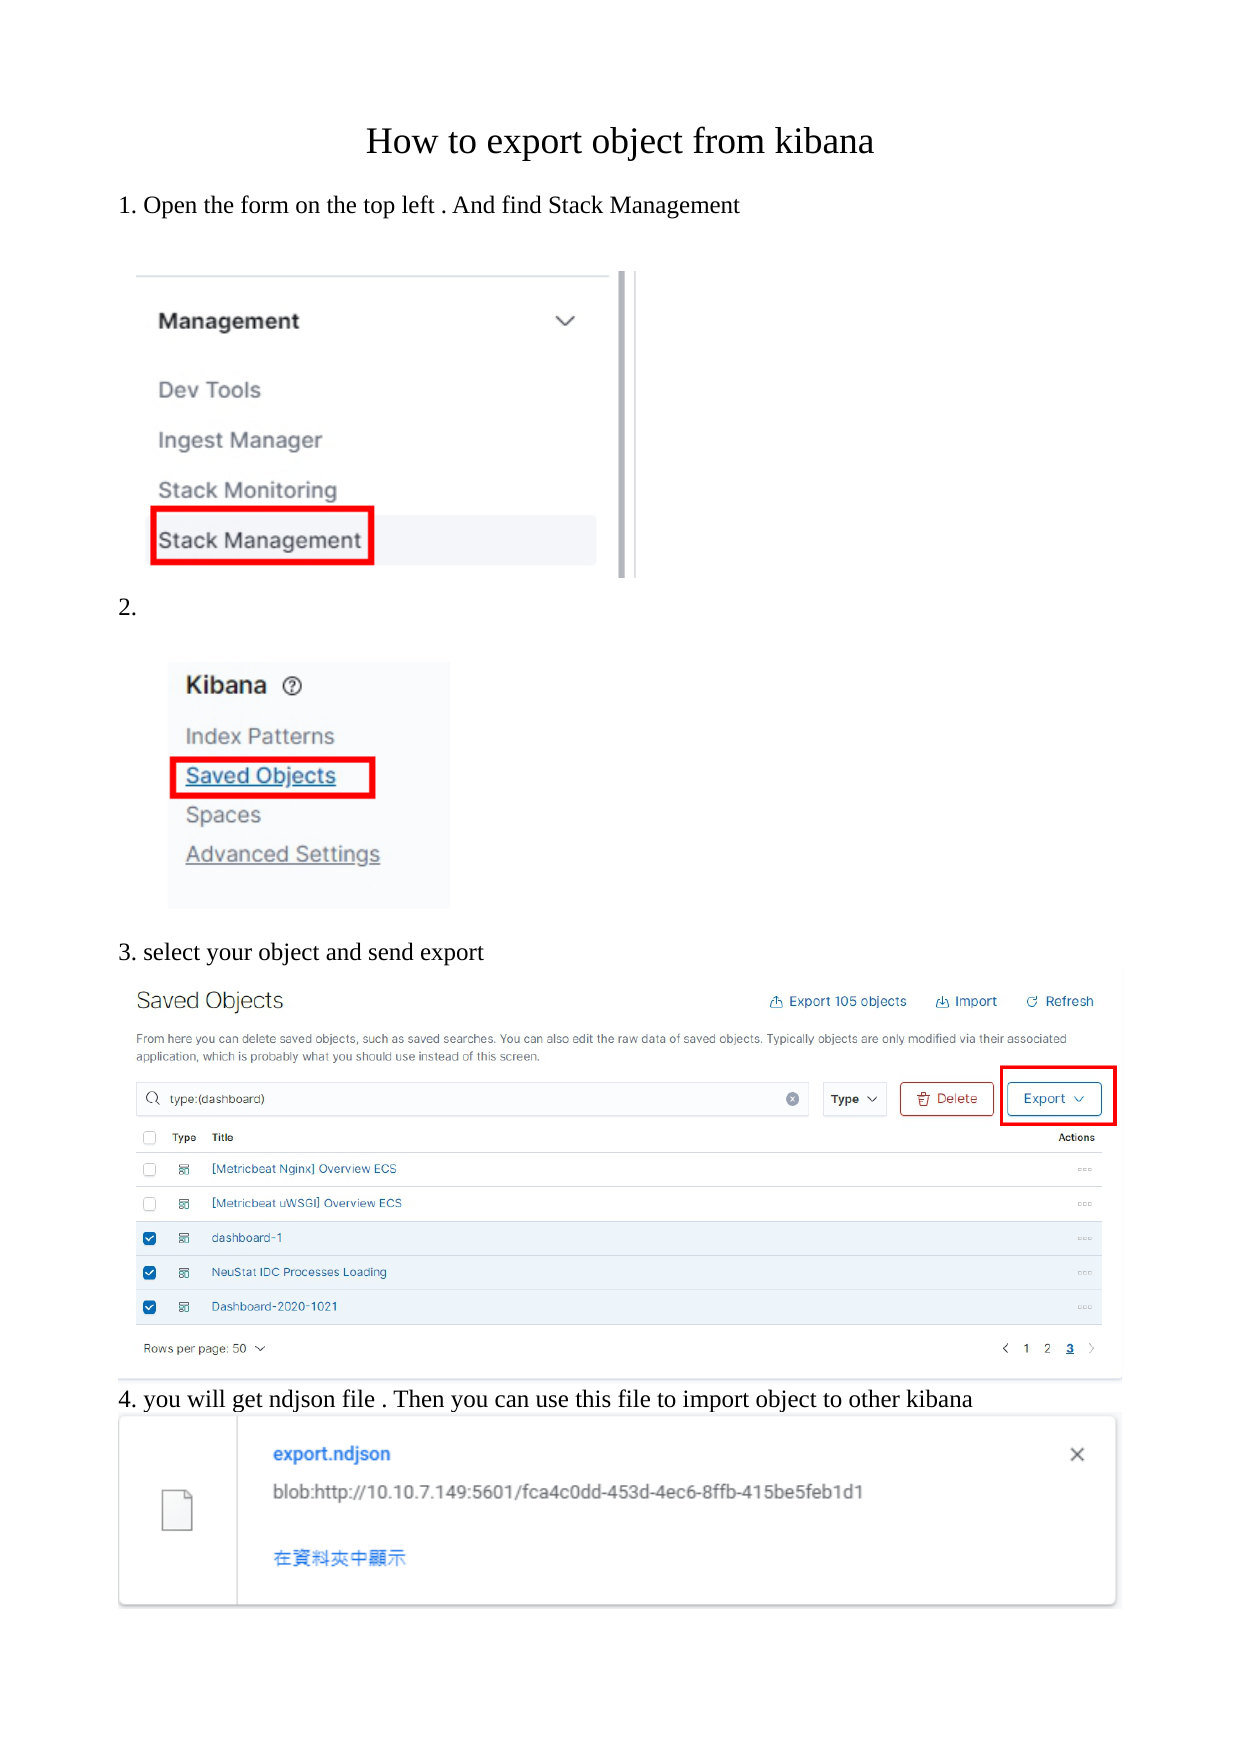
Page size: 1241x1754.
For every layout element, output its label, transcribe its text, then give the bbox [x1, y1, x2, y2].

picture [167, 662, 451, 909]
text 2. [118, 592, 1122, 621]
text 1. Open the form on the top left . And find Stack Management [118, 190, 1122, 219]
text 4. you will get ndjson file . Then you can use this file to import object to other kibana [118, 1384, 1122, 1412]
text 3. select your object and send export [118, 937, 1122, 966]
picture [135, 271, 636, 578]
picture [118, 966, 1123, 1384]
text How to export object from kibana [118, 118, 1122, 161]
picture [118, 1412, 1123, 1609]
